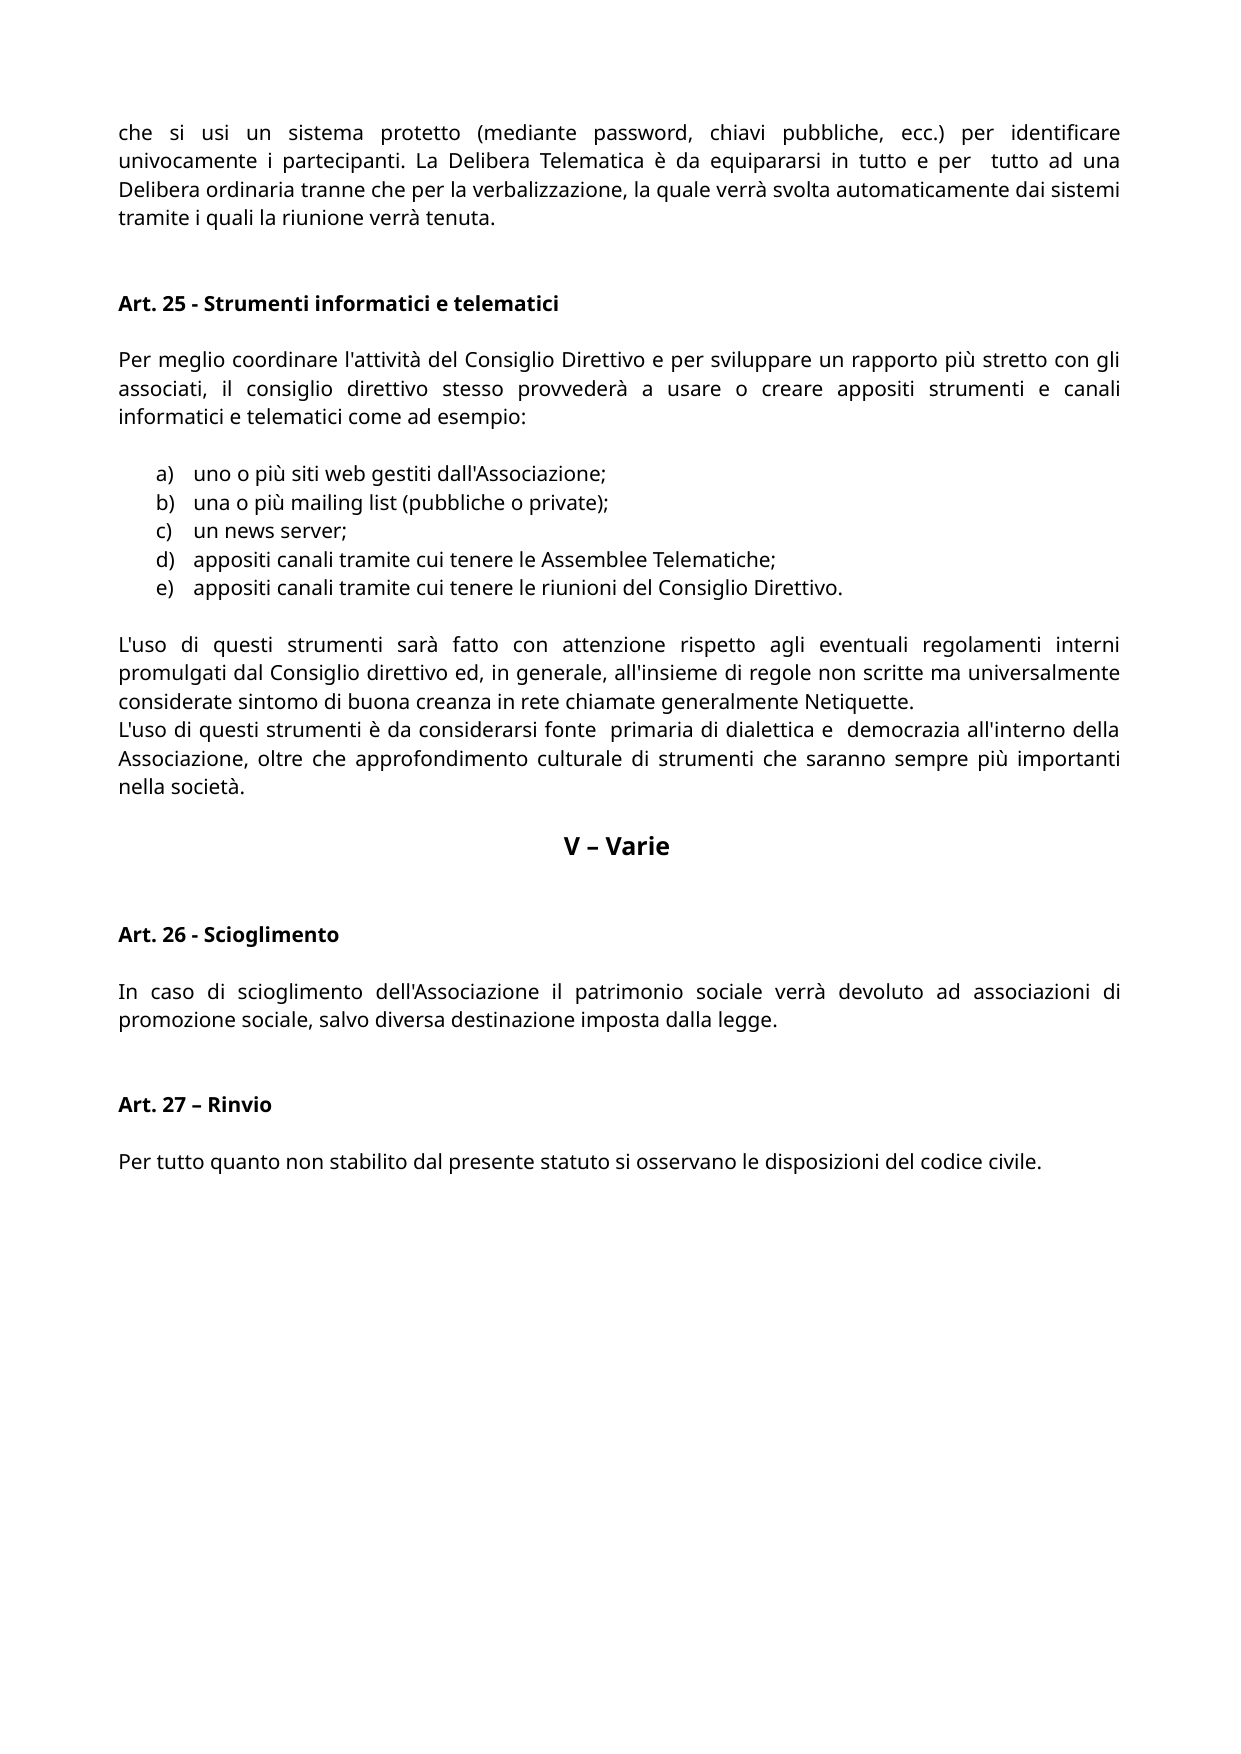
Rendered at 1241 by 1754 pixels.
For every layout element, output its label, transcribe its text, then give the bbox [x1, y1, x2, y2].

list una o più mailing list (pubbliche o private); [156, 488, 1122, 516]
list appositi canali tramite cui tenere le Assemblee Telematiche; [156, 545, 1122, 573]
text Per tutto quanto non stabilito dal presente statuto si osservano le disposizioni del codice civile. [118, 1147, 1122, 1176]
text Art. 26 - Scioglimento [118, 920, 1122, 948]
text Art. 27 – Rinvio [118, 1091, 1122, 1119]
text che si usi un sistema protetto (mediante password, chiavi pubbliche, ecc.) per identificare univocamente i partecipanti. La Delibera Telematica è da equipararsi in tutto e per tutto ad una Delibera ordinaria tranne che per la verbalizzazione, la quale verrà svolta automaticamente dai sistemi tramite i quali la riunione verrà tenuta. [118, 118, 1122, 232]
list appositi canali tramite cui tenere le riunioni del Consiglio Direttivo. [156, 573, 1122, 602]
text L'uso di questi strumenti è da considerarsi fonte primaria di dialettica e democrazia all'interno della Associazione, oltre che approfondimento culturale di strumenti che saranno sempre più importanti nella società. [118, 715, 1122, 801]
text In caso di scioglimento dell'Associazione il patrimonio sociale verrà devoluto ad associazioni di promozione sociale, salvo diversa destinazione imposta dalla legge. [118, 977, 1122, 1034]
text Art. 25 - Strumenti informatici e telematici [118, 289, 1122, 317]
text V – Varie [118, 829, 1122, 863]
text L'uso di questi strumenti sarà fatto con attenzione rispetto agli eventuali regolamenti interni promulgati dal Consiglio direttivo ed, in generale, all'insieme di regole non scritte ma universalmente considerate sintomo di buona creanza in rete chiamate generalmente Netiquette. [118, 630, 1122, 715]
list un news server; [156, 516, 1122, 545]
list uno o più siti web gestiti dall'Associazione; [156, 459, 1122, 488]
text Per meglio coordinare l'attività del Consiglio Direttivo e per sviluppare un rapporto più stretto con gli associati, il consiglio direttivo stesso provvederà a usare o creare appositi strumenti e canali informatici e telematici come ad esempio: [118, 346, 1122, 431]
